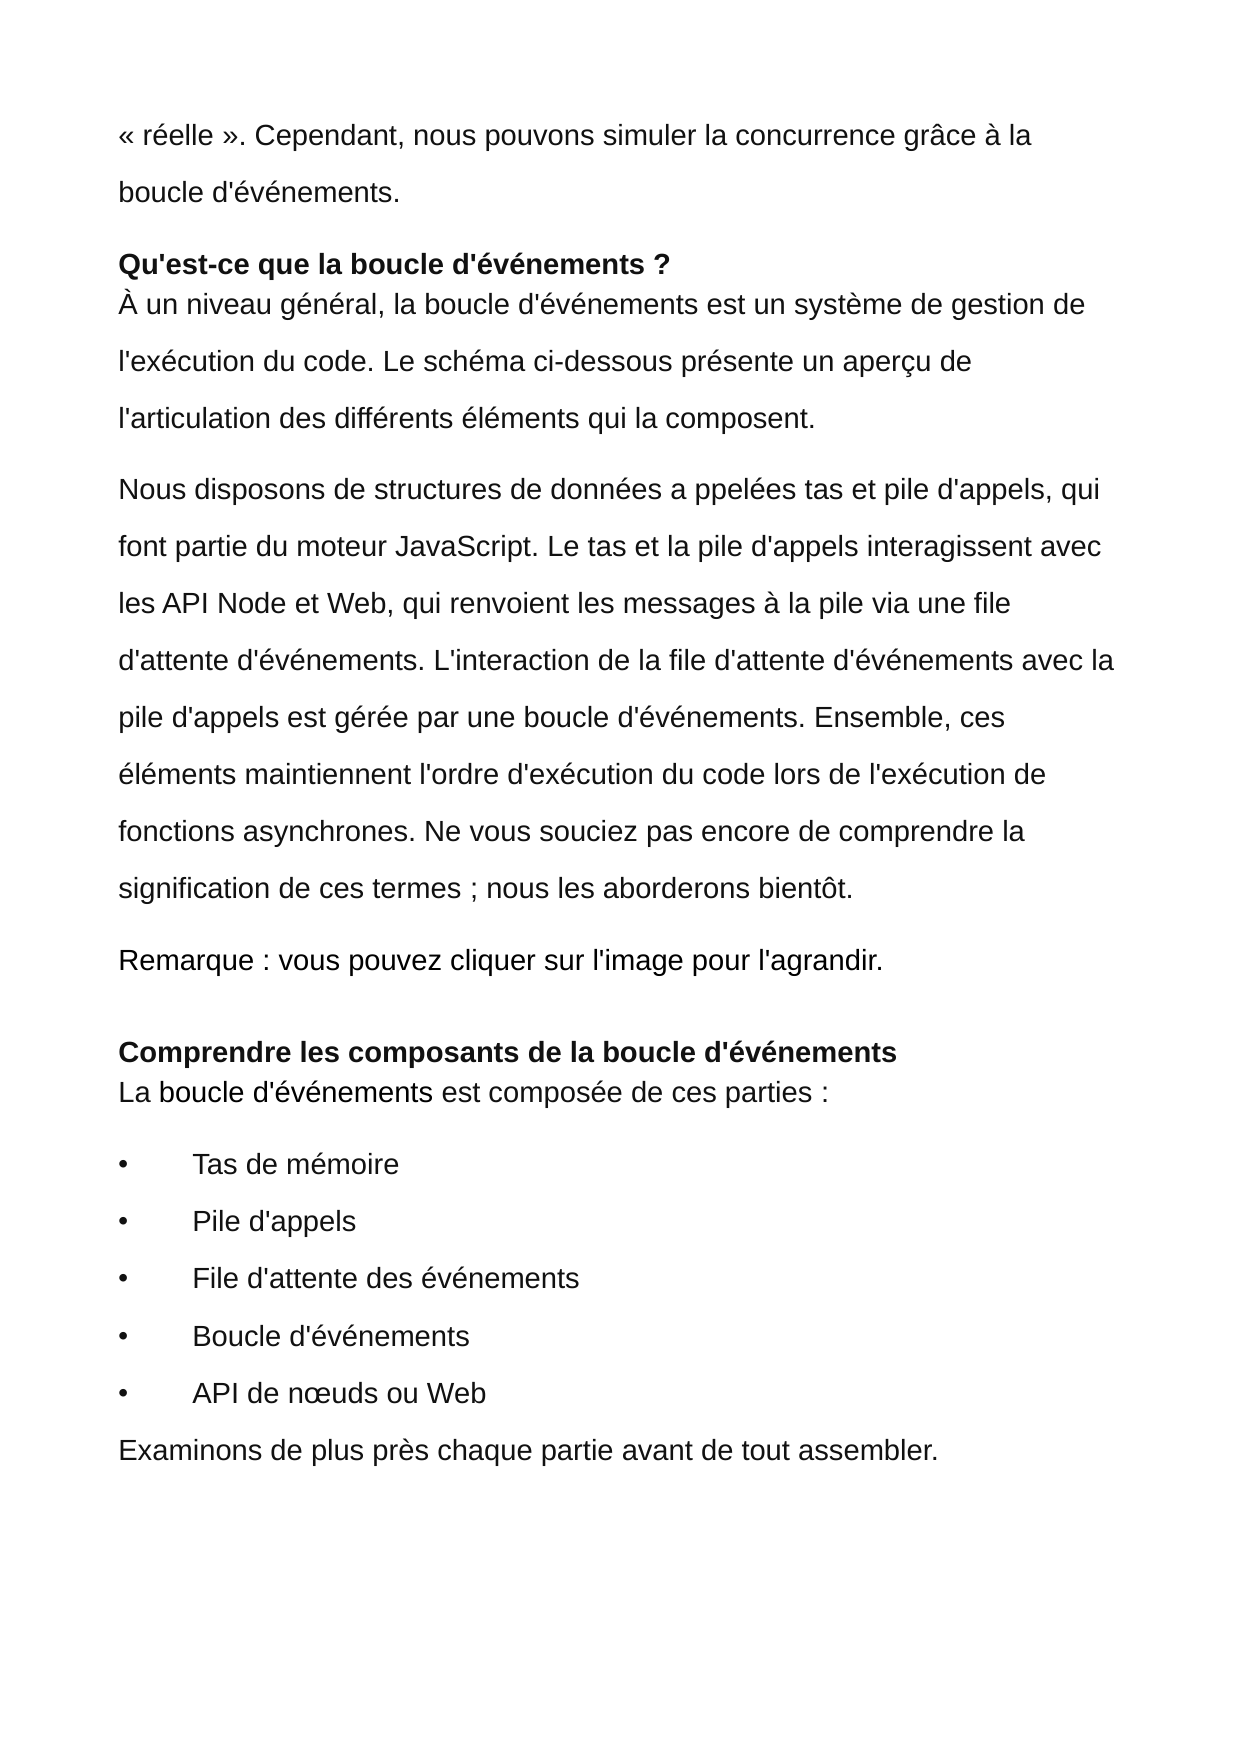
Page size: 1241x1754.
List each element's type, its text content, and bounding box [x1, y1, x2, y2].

subtitle Comprendre les composants de la boucle d'événements [118, 1035, 1122, 1069]
text « réelle ». Cependant, nous pouvons simuler la concurrence grâce à la boucle d'événements. [118, 118, 1122, 209]
text À un niveau général, la boucle d'événements est un système de gestion de l'exécution du code. Le schéma ci-dessous présente un aperçu de l'articulation des différents éléments qui la composent. [118, 287, 1122, 434]
list API de nœuds ou Web [118, 1376, 1122, 1410]
text La boucle d'événements est composée de ces parties : [118, 1075, 1122, 1109]
text Remarque : vous pouvez cliquer sur l'image pour l'agrandir. [118, 943, 1122, 976]
list File d'attente des événements [118, 1262, 1122, 1295]
text Examinons de plus près chaque partie avant de tout assembler. [118, 1433, 1122, 1467]
text Nous disposons de structures de données a ppelées tas et pile d'appels, qui font partie du moteur JavaScript. Le tas et la pile d'appels interagissent avec les API Node et Web, qui renvoient les messages à la pile via une file d'attente d'événements. L'interaction de la file d'attente d'événements avec la pile d'appels est gérée par une boucle d'événements. Ensemble, ces éléments maintiennent l'ordre d'exécution du code lors de l'exécution de fonctions asynchrones. Ne vous souciez pas encore de comprendre la signification de ces termes ; nous les aborderons bientôt. [118, 472, 1122, 905]
subtitle Qu'est-ce que la boucle d'événements ? [118, 247, 1122, 280]
list Pile d'appels [118, 1204, 1122, 1238]
list Tas de mémoire [118, 1147, 1122, 1181]
list Boucle d'événements [118, 1319, 1122, 1353]
